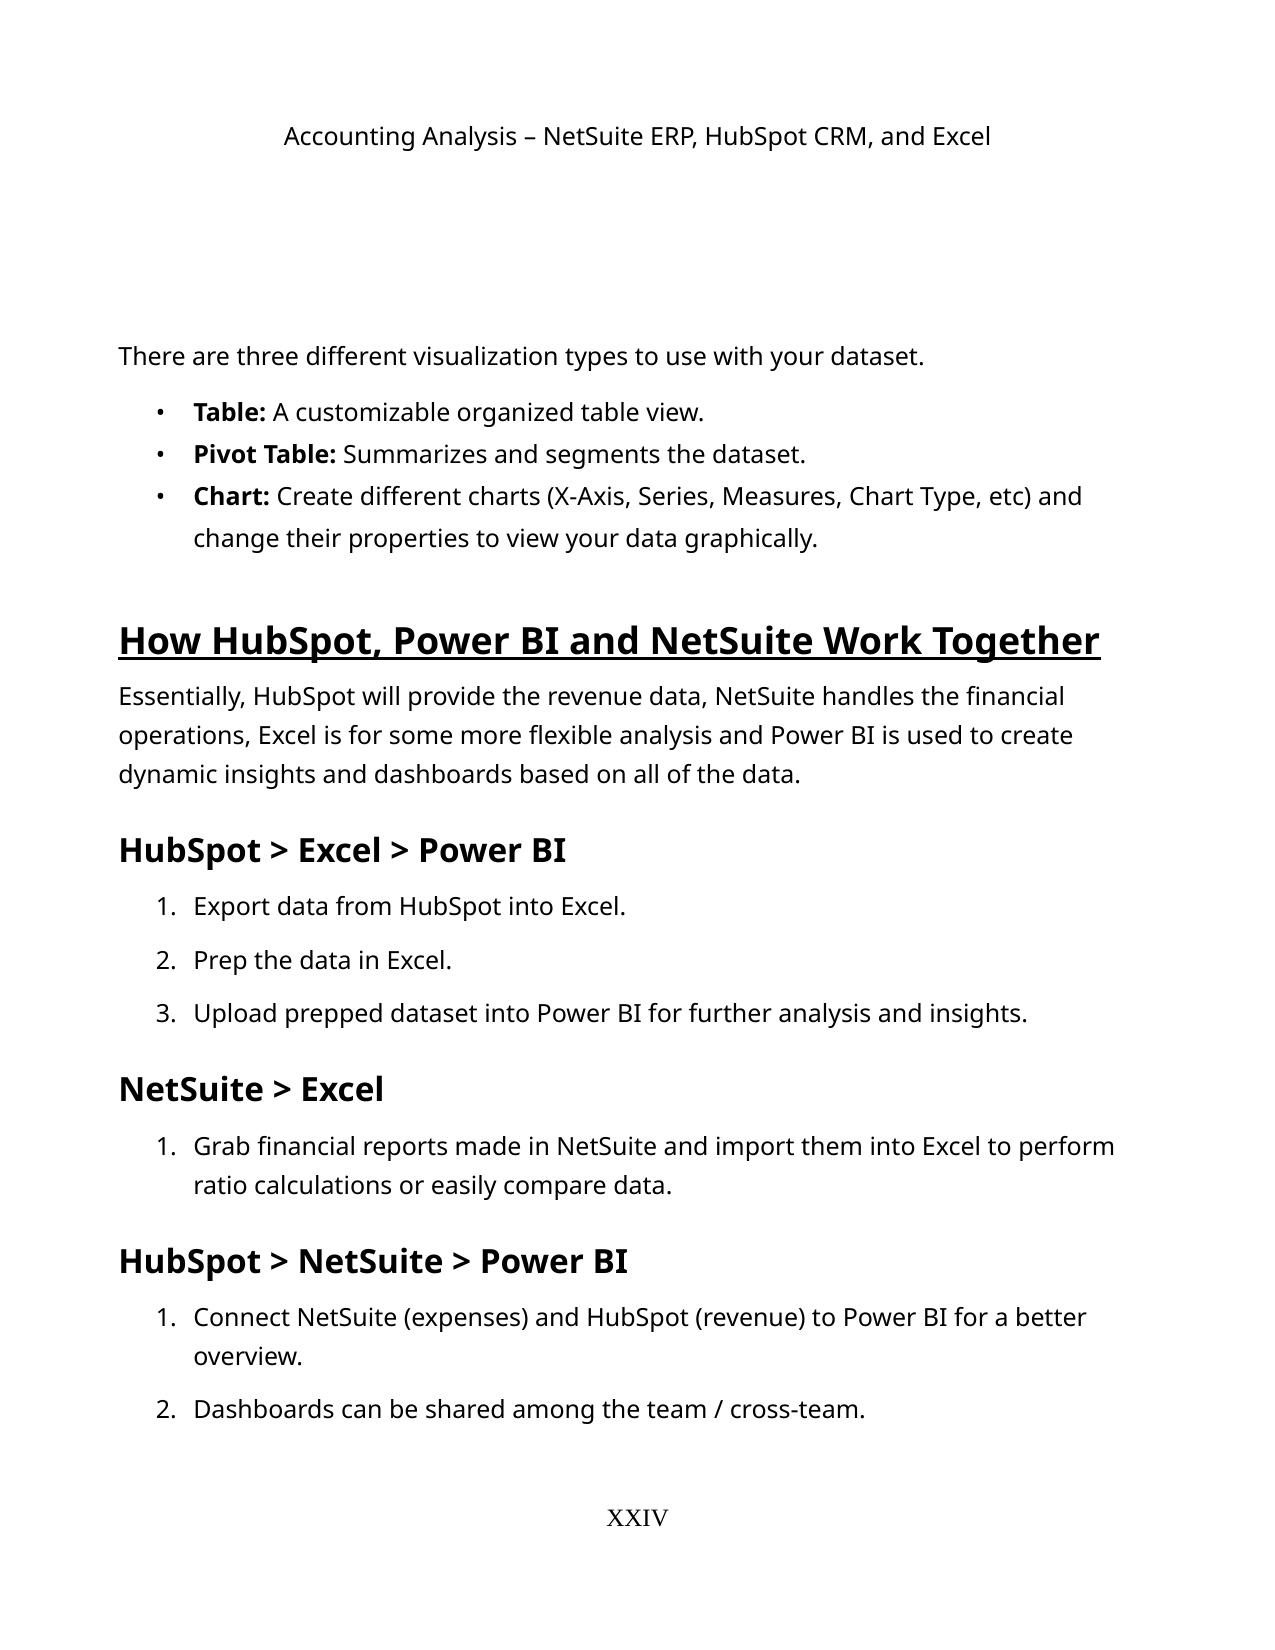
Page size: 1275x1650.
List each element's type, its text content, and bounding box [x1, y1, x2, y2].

text There are three different visualization types to use with your dataset. [118, 332, 1157, 373]
subtitle HubSpot > Excel > Power BI [118, 827, 1157, 872]
subtitle How HubSpot, Power BI and NetSuite Work Together [118, 623, 1157, 662]
list Prep the data in Excel. [156, 938, 1157, 977]
subtitle HubSpot > NetSuite > Power BI [118, 1237, 1157, 1283]
list Table: A customizable organized table view. [156, 388, 1157, 430]
list Pivot Table: Summarizes and segments the dataset. [156, 430, 1157, 472]
list Connect NetSuite (expenses) and HubSpot (revenue) to Power BI for a better overview. [156, 1295, 1157, 1373]
subtitle NetSuite > Excel [118, 1066, 1157, 1112]
list Upload prepped dataset into Power BI for further analysis and insights. [156, 992, 1157, 1031]
list Export data from HubSpot into Excel. [156, 885, 1157, 924]
list Chart: Create different charts (X-Axis, Series, Measures, Chart Type, etc) and change their properties to view your data graphically. [156, 472, 1157, 556]
list Dashboards can be shared among the team / cross-team. [156, 1388, 1157, 1427]
text Essentially, HubSpot will provide the revenue data, NetSuite handles the financial operations, Excel is for some more flexible analysis and Power BI is used to create dynamic insights and dashboards based on all of the data. [118, 674, 1157, 791]
list Grab financial reports made in NetSuite and import them into Excel to perform ratio calculations or easily compare data. [156, 1124, 1157, 1202]
